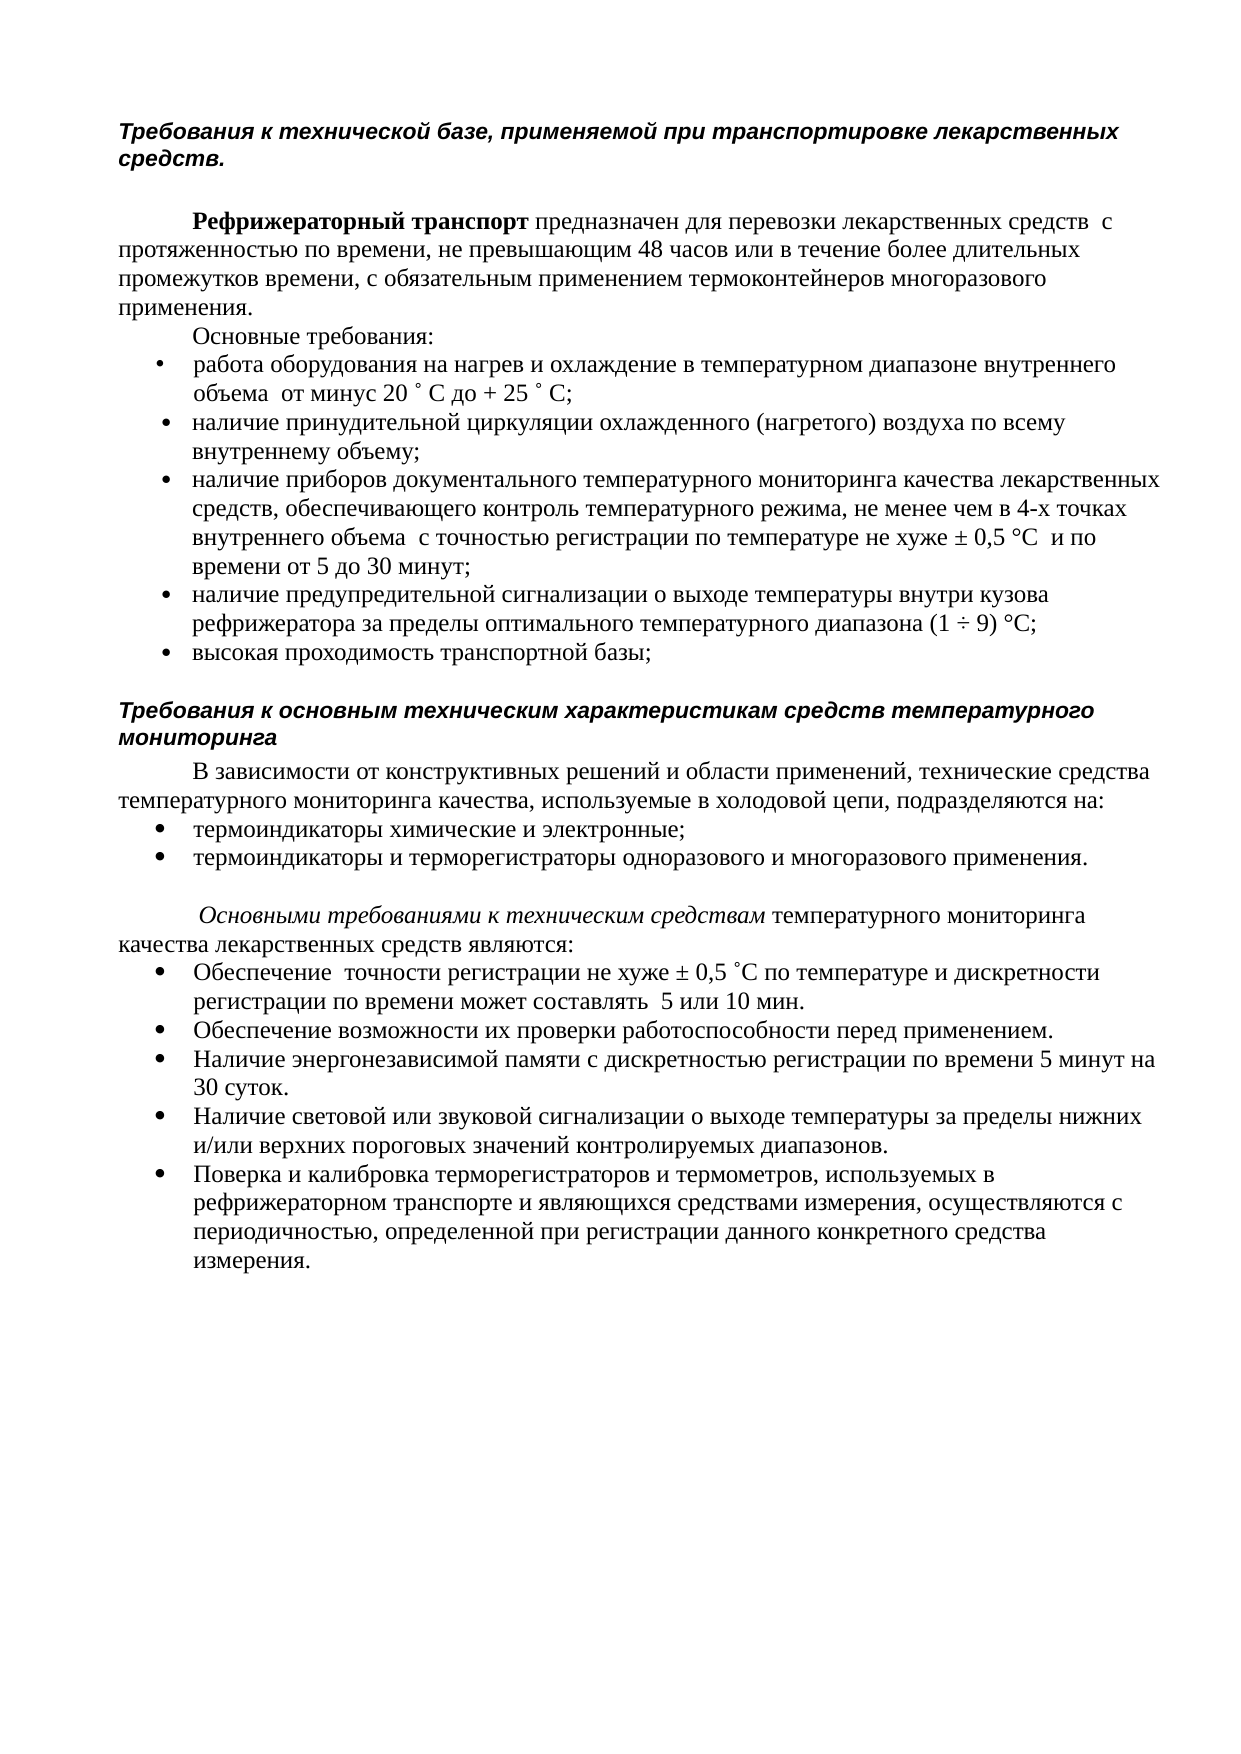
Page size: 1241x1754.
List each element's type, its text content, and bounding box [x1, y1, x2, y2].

list Наличие энергонезависимой памяти с дискретностью регистрации по времени 5 минут на 30 суток. [156, 1044, 1169, 1101]
list Обеспечение точности регистрации не хуже ± 0,5 ˚С по температуре и дискретности регистрации по времени может составлять 5 или 10 мин. [156, 957, 1169, 1015]
list Обеспечение возможности их проверки работоспособности перед применением. [156, 1015, 1169, 1044]
list наличие принудительной циркуляции охлажденного (нагретого) воздуха по всему внутреннему объему; [162, 407, 1169, 464]
subtitle Требования к основным техническим характеристикам средств температурного мониторинга [118, 697, 1169, 750]
list термоиндикаторы и терморегистраторы одноразового и многоразового применения. [156, 842, 1169, 871]
list наличие приборов документального температурного мониторинга качества лекарственных средств, обеспечивающего контроль температурного режима, не менее чем в 4-х точках внутреннего объема с точностью регистрации по температуре не хуже ± 0,5 °C и по времени от 5 до 30 минут; [162, 464, 1169, 579]
text Основными требованиями к техническим средствам температурного мониторинга качества лекарственных средств являются: [118, 900, 1169, 957]
text В зависимости от конструктивных решений и области применений, технические средства температурного мониторинга качества, используемые в холодовой цепи, подразделяются на: [118, 756, 1169, 814]
subtitle Требования к технической базе, применяемой при транспортировке лекарственных средств. [118, 118, 1169, 171]
list Поверка и калибровка терморегистраторов и термометров, используемых в рефрижераторном транспорте и являющихся средствами измерения, осуществляются с периодичностью, определенной при регистрации данного конкретного средства измерения. [156, 1159, 1169, 1274]
list Наличие световой или звуковой сигнализации о выходе температуры за пределы нижних и/или верхних пороговых значений контролируемых диапазонов. [156, 1101, 1169, 1159]
list наличие предупредительной сигнализации о выходе температуры внутри кузова рефрижератора за пределы оптимального температурного диапазона (1 ÷ 9) °C; [162, 579, 1169, 637]
list термоиндикаторы химические и электронные; [156, 814, 1169, 842]
list работа оборудования на нагрев и охлаждение в температурном диапазоне внутреннего объема от минус 20 ˚ С до + 25 ˚ С; [156, 349, 1169, 407]
text Основные требования: [118, 321, 1169, 349]
text Рефрижераторный транспорт предназначен для перевозки лекарственных средств с протяженностью по времени, не превышающим 48 часов или в течение более длительных промежутков времени, с обязательным применением термоконтейнеров многоразового применения. [118, 177, 1169, 321]
list высокая проходимость транспортной базы; [162, 637, 1169, 666]
